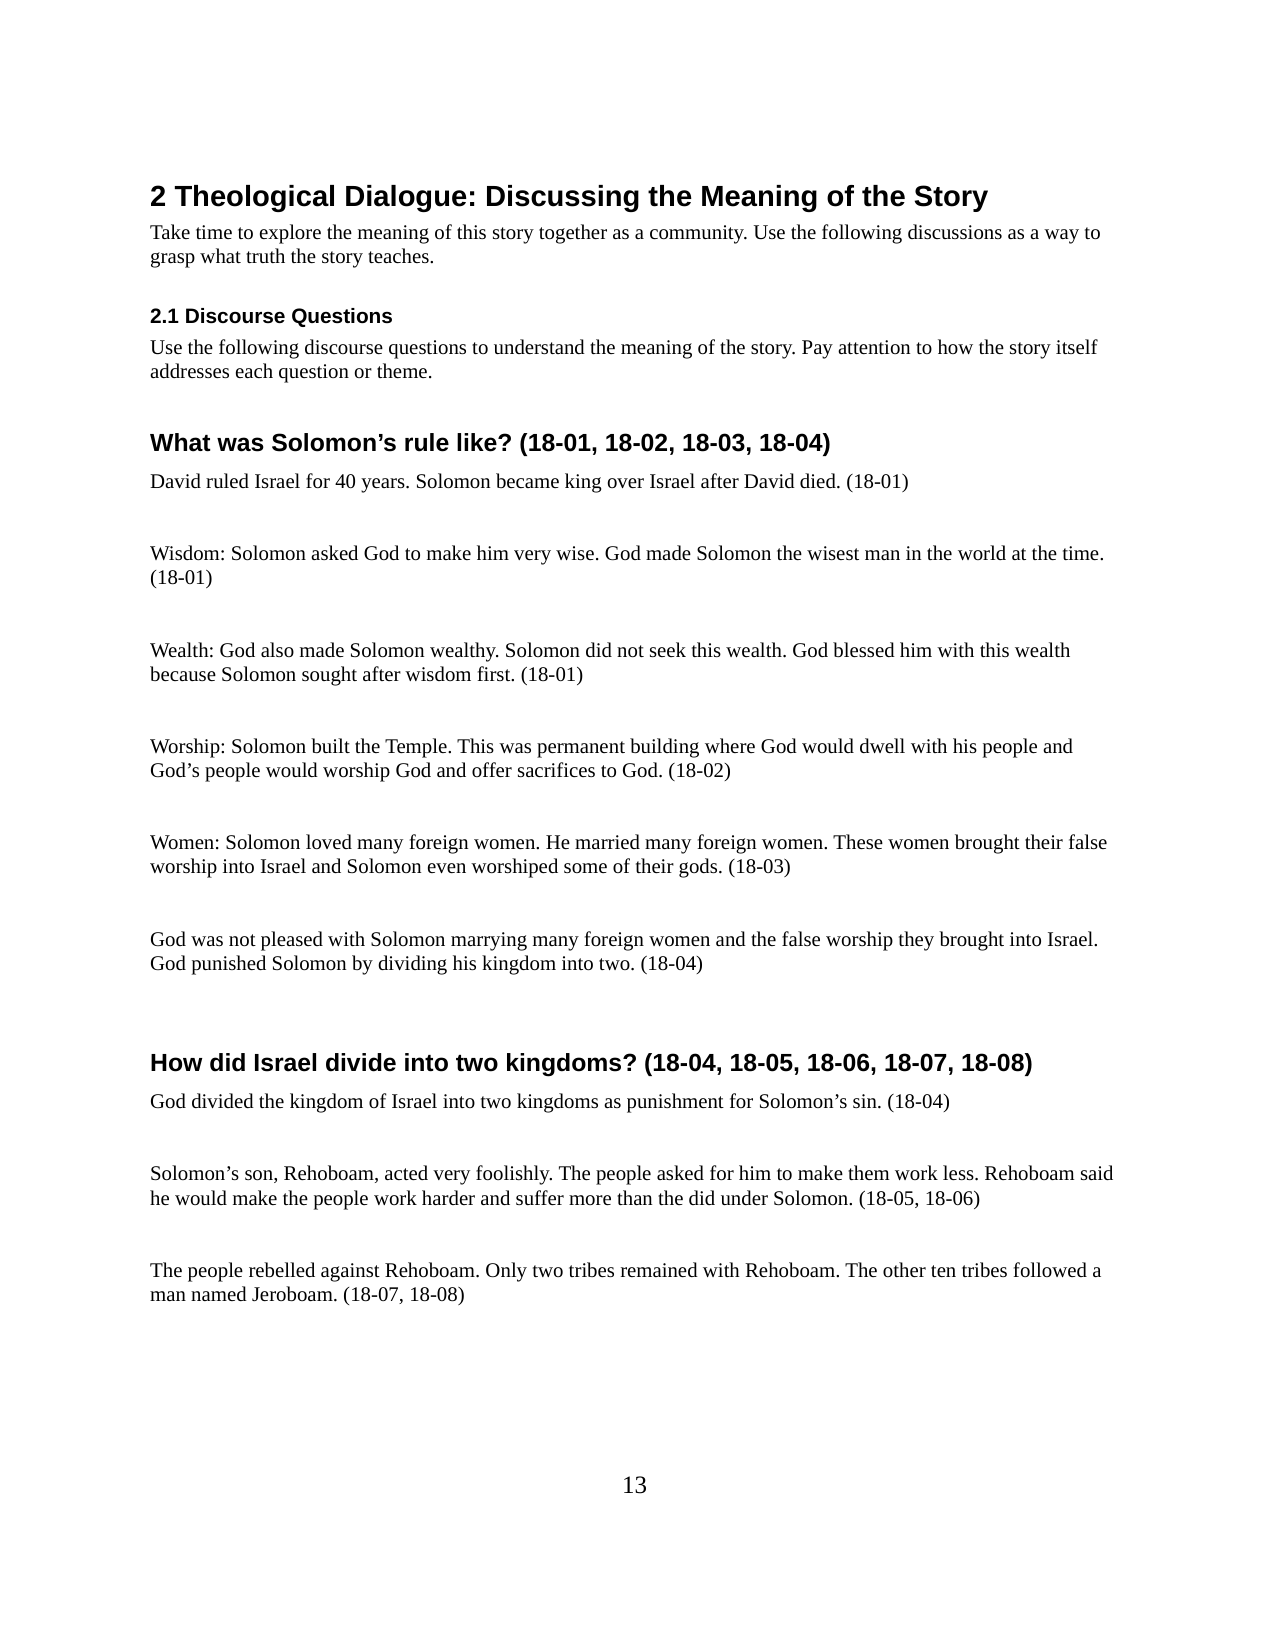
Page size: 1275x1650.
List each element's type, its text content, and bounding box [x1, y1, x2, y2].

text God was not pleased with Solomon marrying many foreign women and the false worship they brought into Israel. God punished Solomon by dividing his kingdom into two. (18-04) [150, 927, 1125, 975]
subtitle 2.1 Discourse Questions [150, 304, 1125, 328]
text God divided the kingdom of Israel into two kingdoms as punishment for Solomon’s sin. (18-04) [150, 1089, 1125, 1113]
subtitle 2 Theological Dialogue: Discussing the Meaning of the Story [150, 179, 1125, 212]
text Wealth: God also made Solomon wealthy. Solomon did not seek this wealth. God blessed him with this wealth because Solomon sought after wisdom first. (18-01) [150, 638, 1125, 686]
text Solomon’s son, Rehoboam, acted very foolishly. The people asked for him to make them work less. Rehoboam said he would make the people work harder and suffer more than the did under Solomon. (18-05, 18-06) [150, 1161, 1125, 1209]
subtitle How did Israel divide into two kingdoms? (18-04, 18-05, 18-06, 18-07, 18-08) [150, 1048, 1125, 1077]
subtitle What was Solomon’s rule like? (18-01, 18-02, 18-03, 18-04) [150, 428, 1125, 456]
text Women: Solomon loved many foreign women. He married many foreign women. These women brought their false worship into Israel and Solomon even worshiped some of their gods. (18-03) [150, 830, 1125, 878]
text Use the following discourse questions to understand the meaning of the story. Pay attention to how the story itself addresses each question or theme. [150, 335, 1125, 383]
text Wisdom: Solomon asked God to make him very wise. God made Solomon the wisest man in the world at the time. (18-01) [150, 541, 1125, 589]
text David ruled Israel for 40 years. Solomon became king over Israel after David died. (18-01) [150, 469, 1125, 493]
text Take time to explore the meaning of this story together as a community. Use the following discussions as a way to grasp what truth the story teaches. [150, 220, 1125, 268]
text The people rebelled against Rehoboam. Only two tribes remained with Rehoboam. The other ten tribes followed a man named Jeroboam. (18-07, 18-08) [150, 1258, 1125, 1306]
text Worship: Solomon built the Temple. This was permanent building where God would dwell with his people and God’s people would worship God and offer sacrifices to God. (18-02) [150, 734, 1125, 782]
